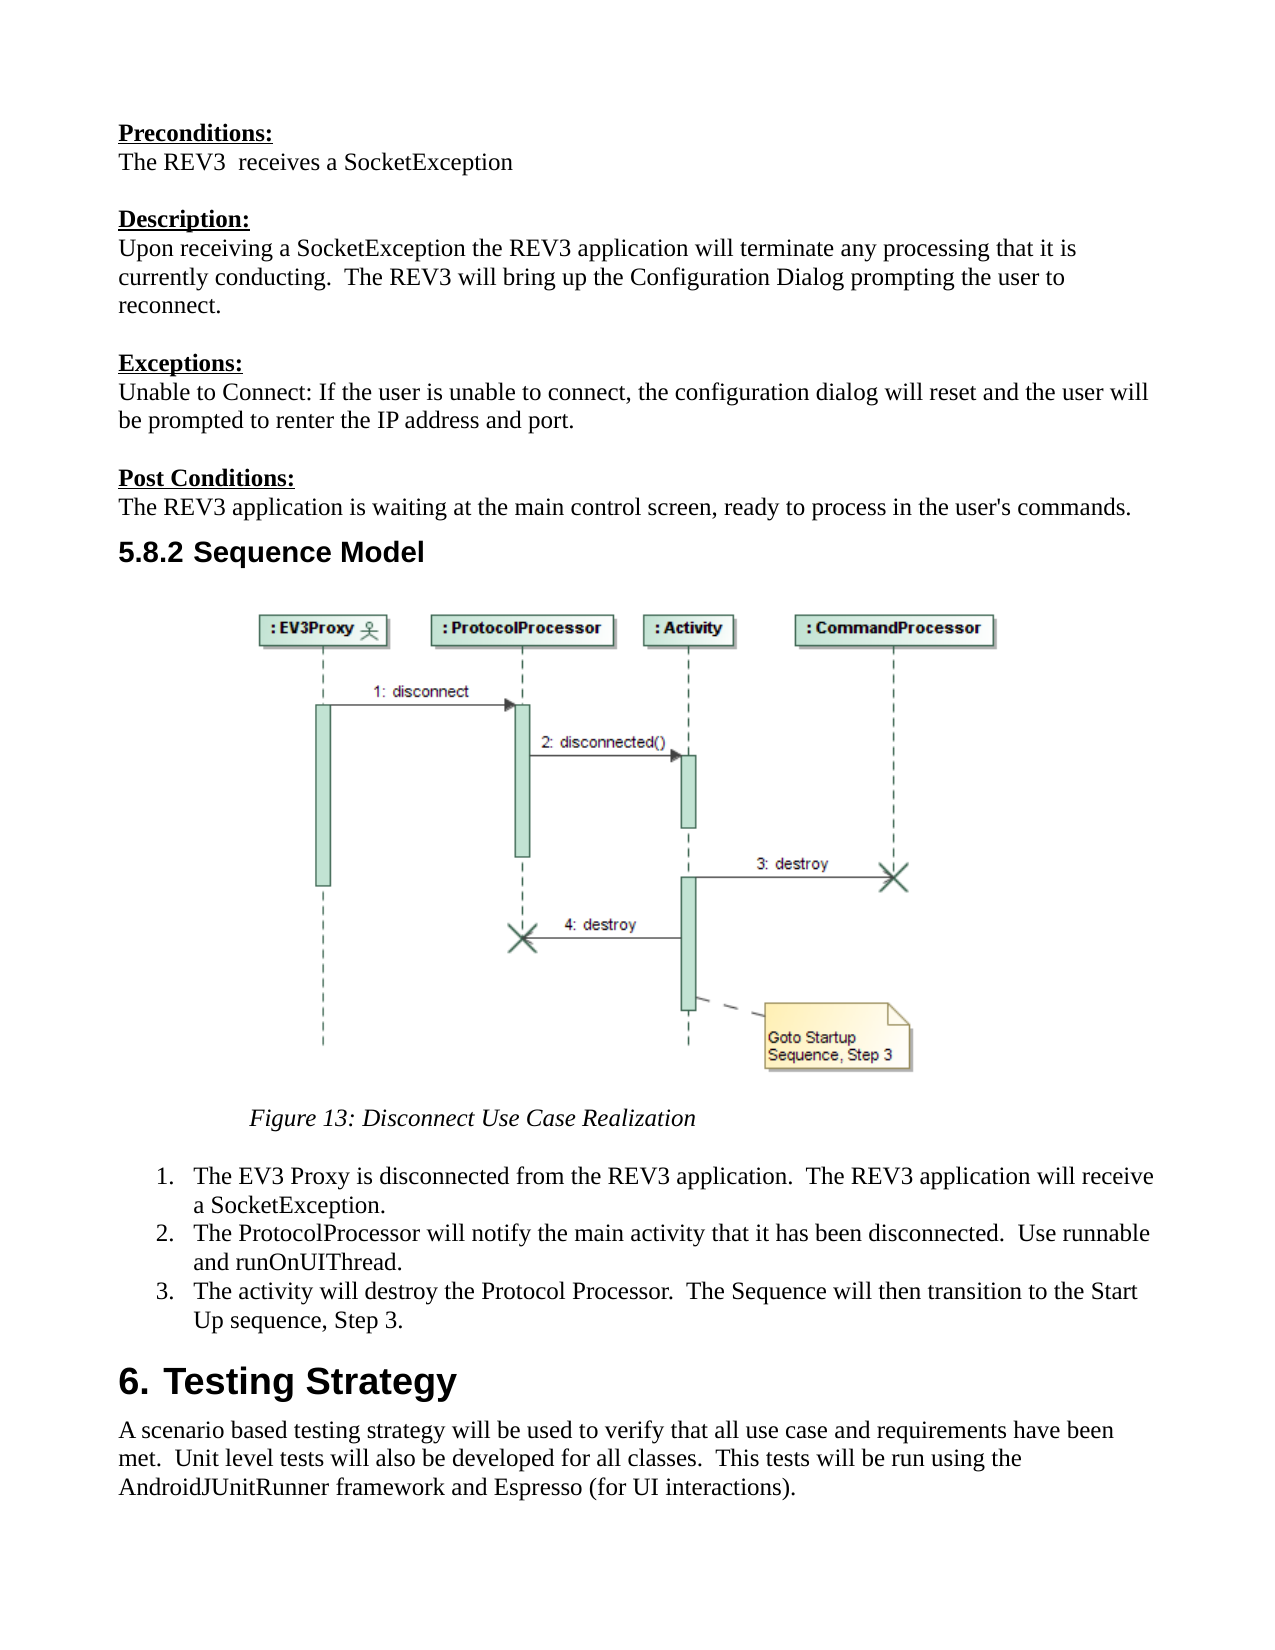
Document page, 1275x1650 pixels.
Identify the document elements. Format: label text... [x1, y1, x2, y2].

subtitle Sequence Model [118, 535, 1157, 569]
subtitle Testing Strategy [118, 1358, 1157, 1402]
list The activity will destroy the Protocol Processor. The Sequence will then transition to the Start Up sequence, Step 3. [156, 1276, 1157, 1333]
list The ProtocolProcessor will notify the main activity that it has been disconnected. Use runnable and runOnUIThread. [156, 1218, 1157, 1276]
text Exceptions: [118, 348, 1157, 377]
list The EV3 Proxy is disconnected from the REV3 application. The REV3 application will receive a SocketException. [156, 1161, 1157, 1218]
text The REV3 application is waiting at the main control screen, ready to process in the user's commands. [118, 492, 1157, 521]
text The REV3 receives a SocketException [118, 147, 1157, 176]
text Unable to Connect: If the user is unable to connect, the configuration dialog will reset and the user will be prompted to renter the IP address and port. [118, 377, 1157, 434]
text Post Conditions: [118, 463, 1157, 492]
text A scenario based testing strategy will be used to verify that all use case and requirements have been met. Unit level tests will also be developed for all classes. This tests will be run using the AndroidJUnitRunner framework and Espresso (for UI interactions). [118, 1415, 1157, 1501]
picture [249, 593, 1026, 1104]
text Preconditions: [118, 118, 1157, 147]
text Upon receiving a SocketException the REV3 application will terminate any processing that it is currently conducting. The REV3 will bring up the Configuration Dialog prompting the user to reconnect. [118, 233, 1157, 319]
text Figure 13: Disconnect Use Case Realization [249, 1104, 1026, 1132]
text Description: [118, 204, 1157, 233]
